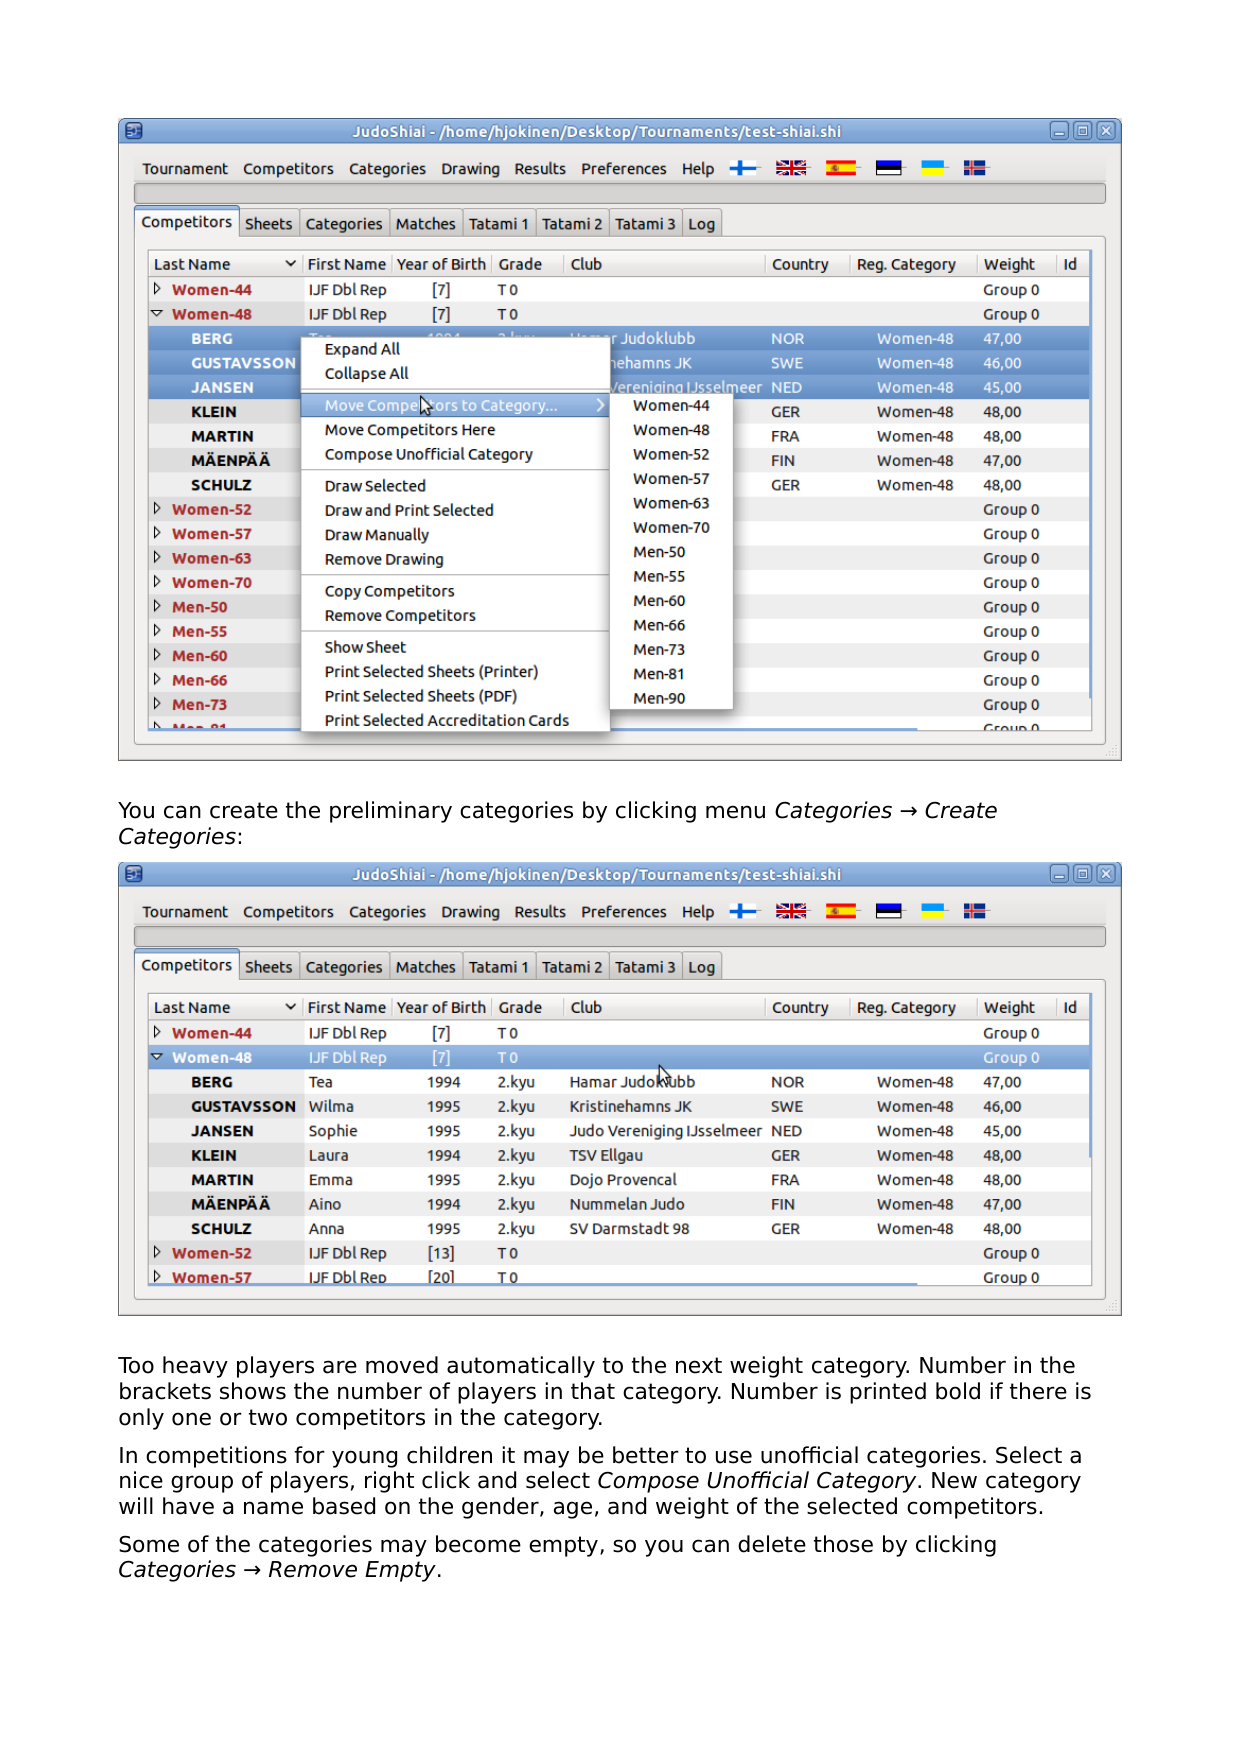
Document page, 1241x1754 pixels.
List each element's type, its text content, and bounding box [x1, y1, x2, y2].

text In competitions for young children it may be better to use unofficial categories. Select a nice group of players, right click and select Compose Unofficial Category. New category will have a name based on the gender, age, and weight of the selected competitors. [118, 1443, 1122, 1519]
picture [118, 118, 1122, 761]
text Some of the categories may become empty, so you can delete those by clicking Categories → Remove Empty. [118, 1532, 1122, 1583]
text Too heavy players are moved automatically to the next weight category. Number in the brackets shows the number of players in that category. Number is printed bold if there is only one or two competitors in the category. [118, 1354, 1122, 1430]
text You can create the preliminary categories by clicking menu Categories → Create Categories: [118, 798, 1122, 849]
picture [118, 862, 1122, 1316]
